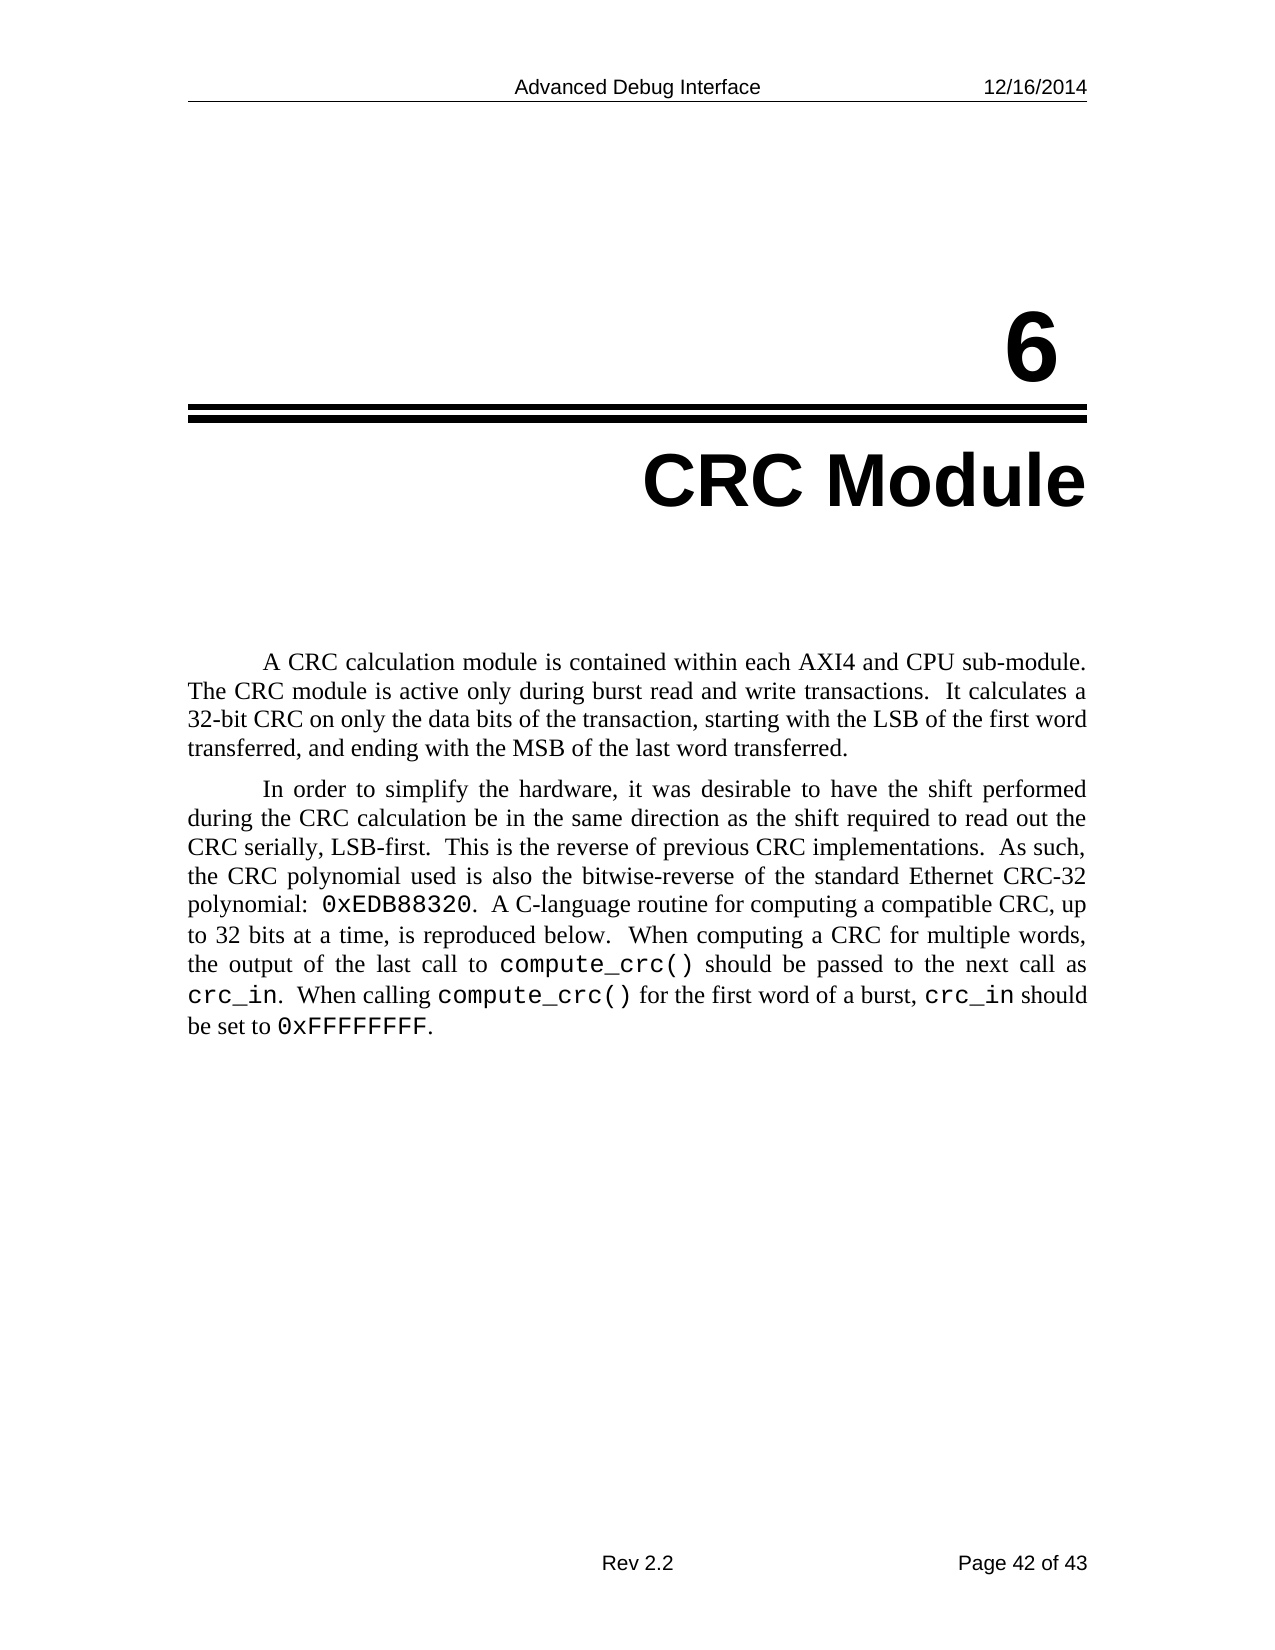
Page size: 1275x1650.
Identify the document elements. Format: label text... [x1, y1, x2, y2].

text In order to simplify the hardware, it was desirable to have the shift performed during the CRC calculation be in the same direction as the shift required to read out the CRC serially, LSB-first. This is the reverse of previous CRC implementations. As such, the CRC polynomial used is also the bitwise-reverse of the standard Ethernet CRC-32 polynomial: 0xEDB88320. A C-language routine for computing a compatible CRC, up to 32 bits at a time, is reproduced below. When computing a CRC for multiple words, the output of the last call to compute_crc() should be passed to the next call as crc_in. When calling compute_crc() for the first word of a burst, crc_in should be set to 0xFFFFFFFF. [187, 774, 1087, 1042]
subtitle CRC Module [187, 436, 1087, 522]
text A CRC calculation module is contained within each AXI4 and CPU sub-module. The CRC module is active only during burst read and write transactions. It calculates a 32-bit CRC on only the data bits of the transaction, starting with the LSB of the first word transferred, and ending with the MSB of the last word transferred. [187, 647, 1087, 762]
